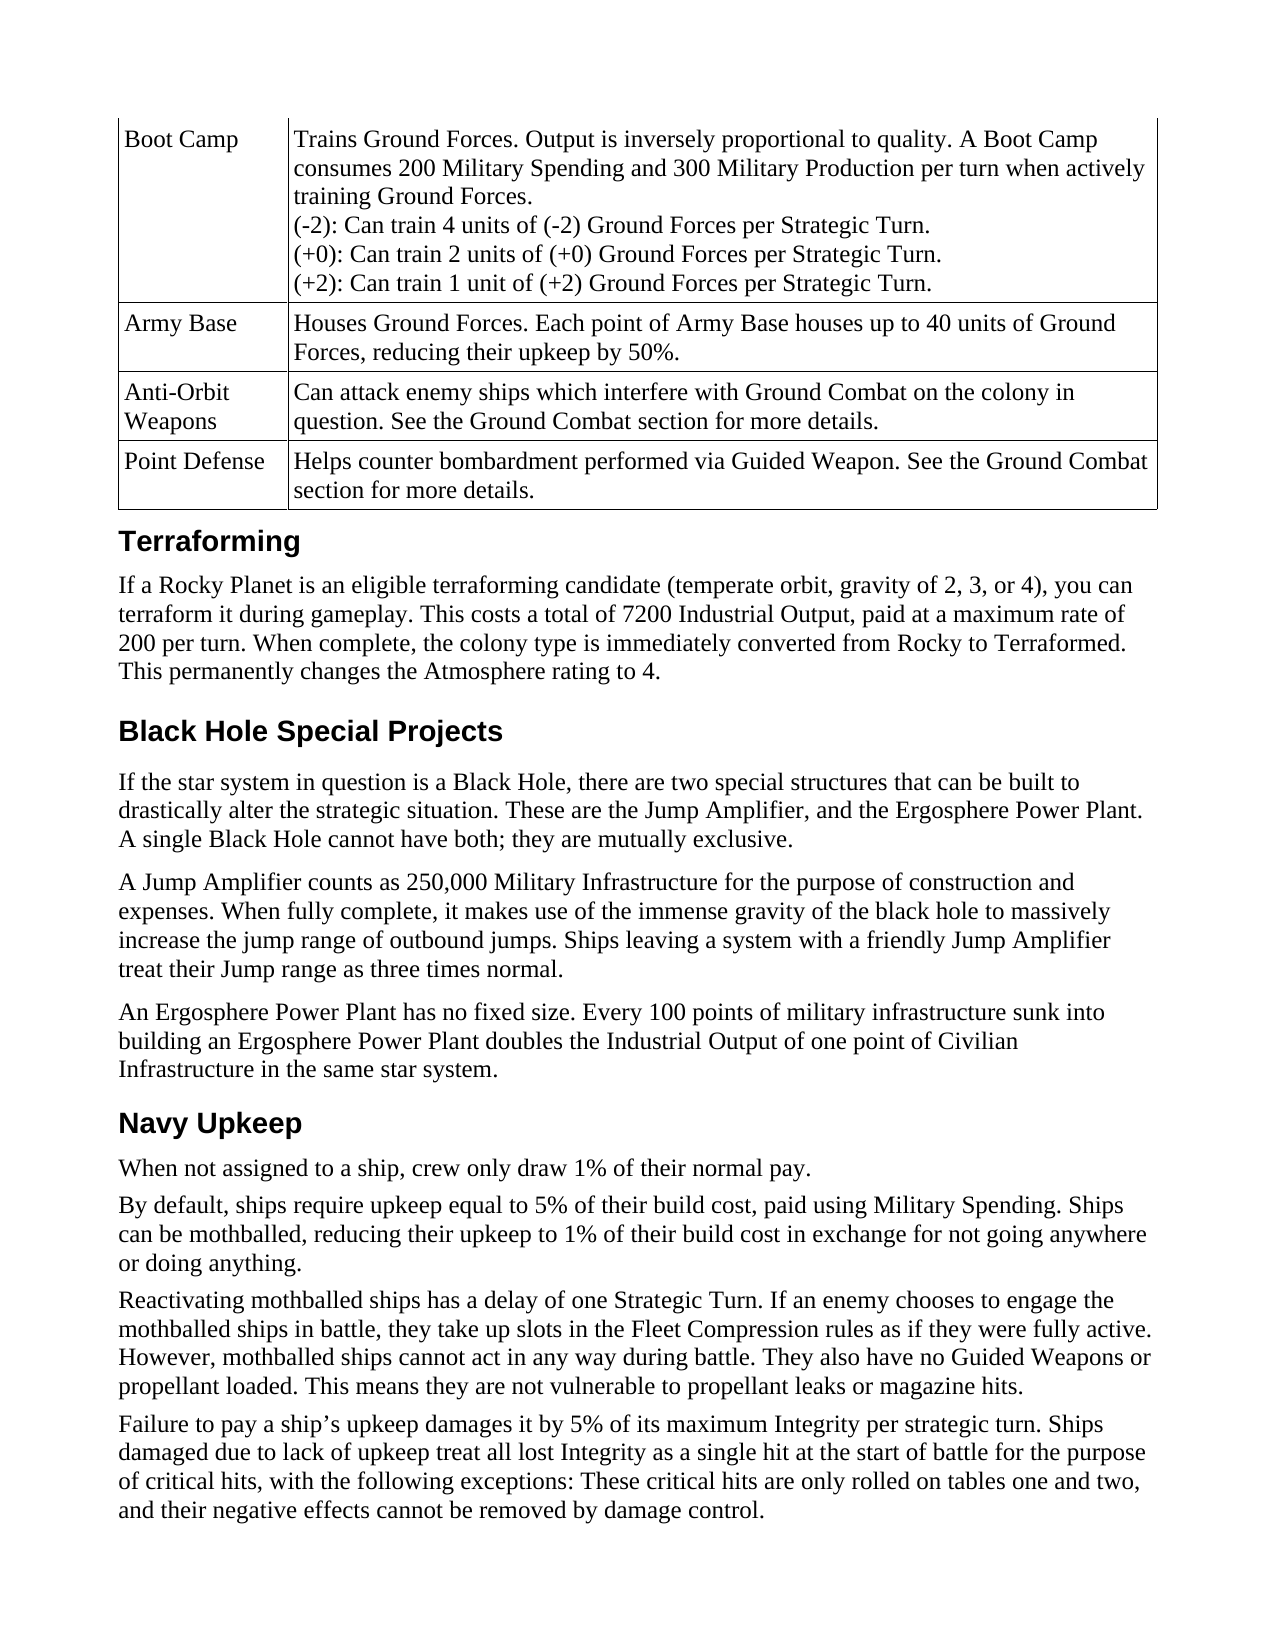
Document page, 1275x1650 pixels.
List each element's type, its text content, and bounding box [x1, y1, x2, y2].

text By default, ships require upkeep equal to 5% of their build cost, paid using Military Spending. Ships can be mothballed, reducing their upkeep to 1% of their build cost in exchange for not going anywhere or doing anything. [118, 1190, 1157, 1276]
table_cell Point Defense [119, 441, 287, 509]
subtitle Black Hole Special Projects [118, 714, 1157, 748]
table_cell Houses Ground Forces. Each point of Army Base houses up to 40 units of Ground Forces, reducing their upkeep by 50%. [289, 303, 1157, 371]
subtitle Navy Upkeep [118, 1106, 1157, 1140]
table_cell Army Base [119, 303, 287, 371]
subtitle Terraforming [118, 524, 1157, 558]
text Reactivating mothballed ships has a delay of one Strategic Turn. If an enemy chooses to engage the mothballed ships in battle, they take up slots in the Fleet Compression rules as if they were fully active. However, mothballed ships cannot act in any way during battle. They also have no Guided Weapons or propellant loaded. This means they are not vulnerable to propellant leaks or magazine hits. [118, 1285, 1157, 1400]
text When not assigned to a ship, crew only draw 1% of their normal pay. [118, 1153, 1157, 1181]
text If a Rocky Planet is an eligible terraforming candidate (temperate orbit, gravity of 2, 3, or 4), you can terraform it during gameplay. This costs a total of 7200 Industrial Output, paid at a maximum rate of 200 per turn. When complete, the colony type is immediately converted from Rocky to Terraformed. This permanently changes the Atmosphere rating to 4. [118, 570, 1157, 685]
table_cell Helps counter bombardment performed via Guided Weapon. See the Ground Combat section for more details. [289, 441, 1157, 509]
table_cell Anti-Orbit Weapons [119, 372, 287, 440]
table_cell Can attack enemy ships which interfere with Ground Combat on the colony in question. See the Ground Combat section for more details. [289, 372, 1157, 440]
text A Jump Amplifier counts as 250,000 Military Infrastructure for the purpose of construction and expenses. When fully complete, it makes use of the immense gravity of the black hole to massively increase the jump range of outbound jumps. Ships leaving a system with a friendly Jump Amplifier treat their Jump range as three times normal. [118, 867, 1157, 982]
table_cell Trains Ground Forces. Output is inversely proportional to quality. A Boot Camp consumes 200 Military Spending and 300 Military Production per turn when actively training Ground Forces. (-2): Can train 4 units of (-2) Ground Forces per Strategic Turn. (+0): Can train 2 units of (+0) Ground Forces per Strategic Turn. (+2): Can train 1 unit of (+2) Ground Forces per Strategic Turn. [289, 118, 1157, 302]
text If the star system in question is a Black Hole, there are two special structures that can be built to drastically alter the strategic situation. These are the Jump Amplifier, and the Ergosphere Power Plant. A single Black Hole cannot have both; they are mutually exclusive. [118, 767, 1157, 853]
text Failure to pay a ship’s upkeep damages it by 5% of its maximum Integrity per strategic turn. Ships damaged due to lack of upkeep treat all lost Integrity as a single hit at the start of battle for the purpose of critical hits, with the following exceptions: These critical hits are only rolled on tables one and two, and their negative effects cannot be removed by damage control. [118, 1409, 1157, 1524]
text An Ergosphere Power Plant has no fixed size. Every 100 points of military infrastructure sunk into building an Ergosphere Power Plant doubles the Industrial Output of one point of Civilian Infrastructure in the same star system. [118, 997, 1157, 1083]
table_cell Boot Camp [119, 118, 287, 302]
